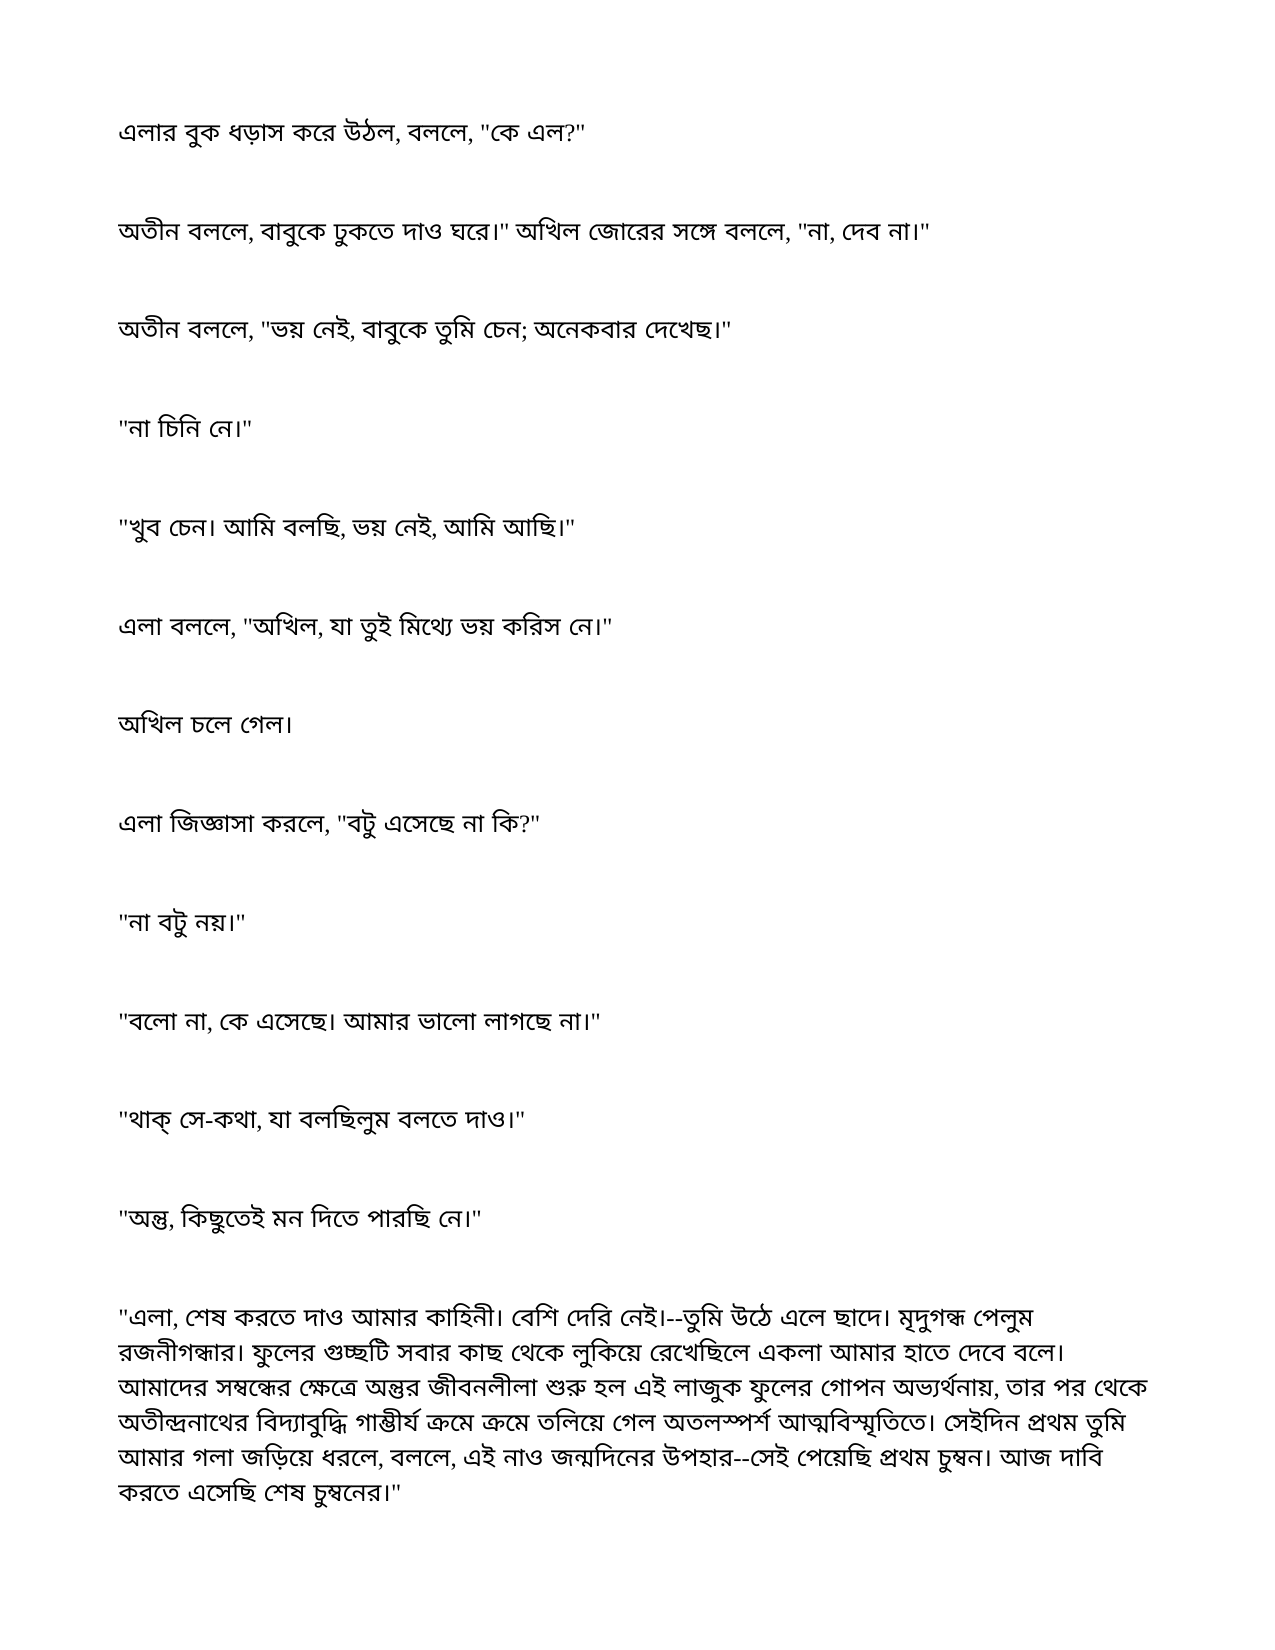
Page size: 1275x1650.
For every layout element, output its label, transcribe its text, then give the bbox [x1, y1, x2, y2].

text "না বটু নয়।" [118, 908, 183, 937]
text "খুব চেন। আমি বলছি, ভয় নেই, আমি আছি।" [118, 513, 1157, 542]
text "অন্তু, কিছুতেই মন দিতে পারছি নে।" [118, 1204, 220, 1233]
text এলা বললে, "অখিল, যা তুই মিথ্যে ভয় করিস নে।" [118, 612, 1157, 641]
text "বলো না, কে এসেছে। আমার ভালো লাগছে না।" [118, 1007, 1157, 1036]
text "না চিনি নে।" [118, 414, 1157, 444]
text এলার বুক ধড়াস করে উঠল, বললে, "কে এল?" [118, 118, 1157, 147]
text "অন্তু, কিছুতেই মন দিতে পারছি নে।" [184, 1204, 1157, 1233]
text অখিল চলে গেল। [118, 711, 1157, 740]
text "এলা, শেষ করতে দাও আমার কাহিনী। বেশি দেরি নেই।--তুমি উঠে এলে ছাদে। মৃদুগন্ধ পেলুম রজনীগন্ধার। ফুলের গুচ্ছটি সবার কাছ থেকে লুকিয়ে রেখেছিলে একলা আমার হাতে দেবে বলে। আমাদের সম্বন্ধের ক্ষেত্রে অন্তুর জীবনলীলা শুরু হল এই লাজুক ফুলের গোপন অভ্যর্থনায়, তার পর থেকে অতীন্দ্রনাথের বিদ্যাবুদ্ধি গাম্ভীর্য ক্রমে ক্রমে তলিয়ে গেল অতলস্পর্শ আত্মবিস্মৃতিতে। সেইদিন প্রথম তুমি আমার গলা জড়িয়ে ধরলে, বললে, এই নাও জন্মদিনের উপহার--সেই পেয়েছি প্রথম চুম্বন। আজ দাবি করতে এসেছি শেষ চুম্বনের।" [118, 1303, 1157, 1508]
text অতীন বললে, "ভয় নেই, বাবুকে তুমি চেন; অনেকবার দেখেছ।" [118, 316, 1157, 345]
text এলা জিজ্ঞাসা করলে, "বটু এসেছে না কি?" [118, 809, 371, 838]
text অতীন বললে, বাবুকে ঢুকতে দাও ঘরে।" অখিল জোরের সঙ্গে বললে, "না, দেব না।" [118, 217, 1157, 246]
text "থাক্‌ সে-কথা, যা বলছিলুম বলতে দাও।" [118, 1106, 1157, 1135]
text "না বটু নয়।" [175, 908, 1157, 937]
text এলা জিজ্ঞাসা করলে, "বটু এসেছে না কি?" [363, 809, 1157, 838]
